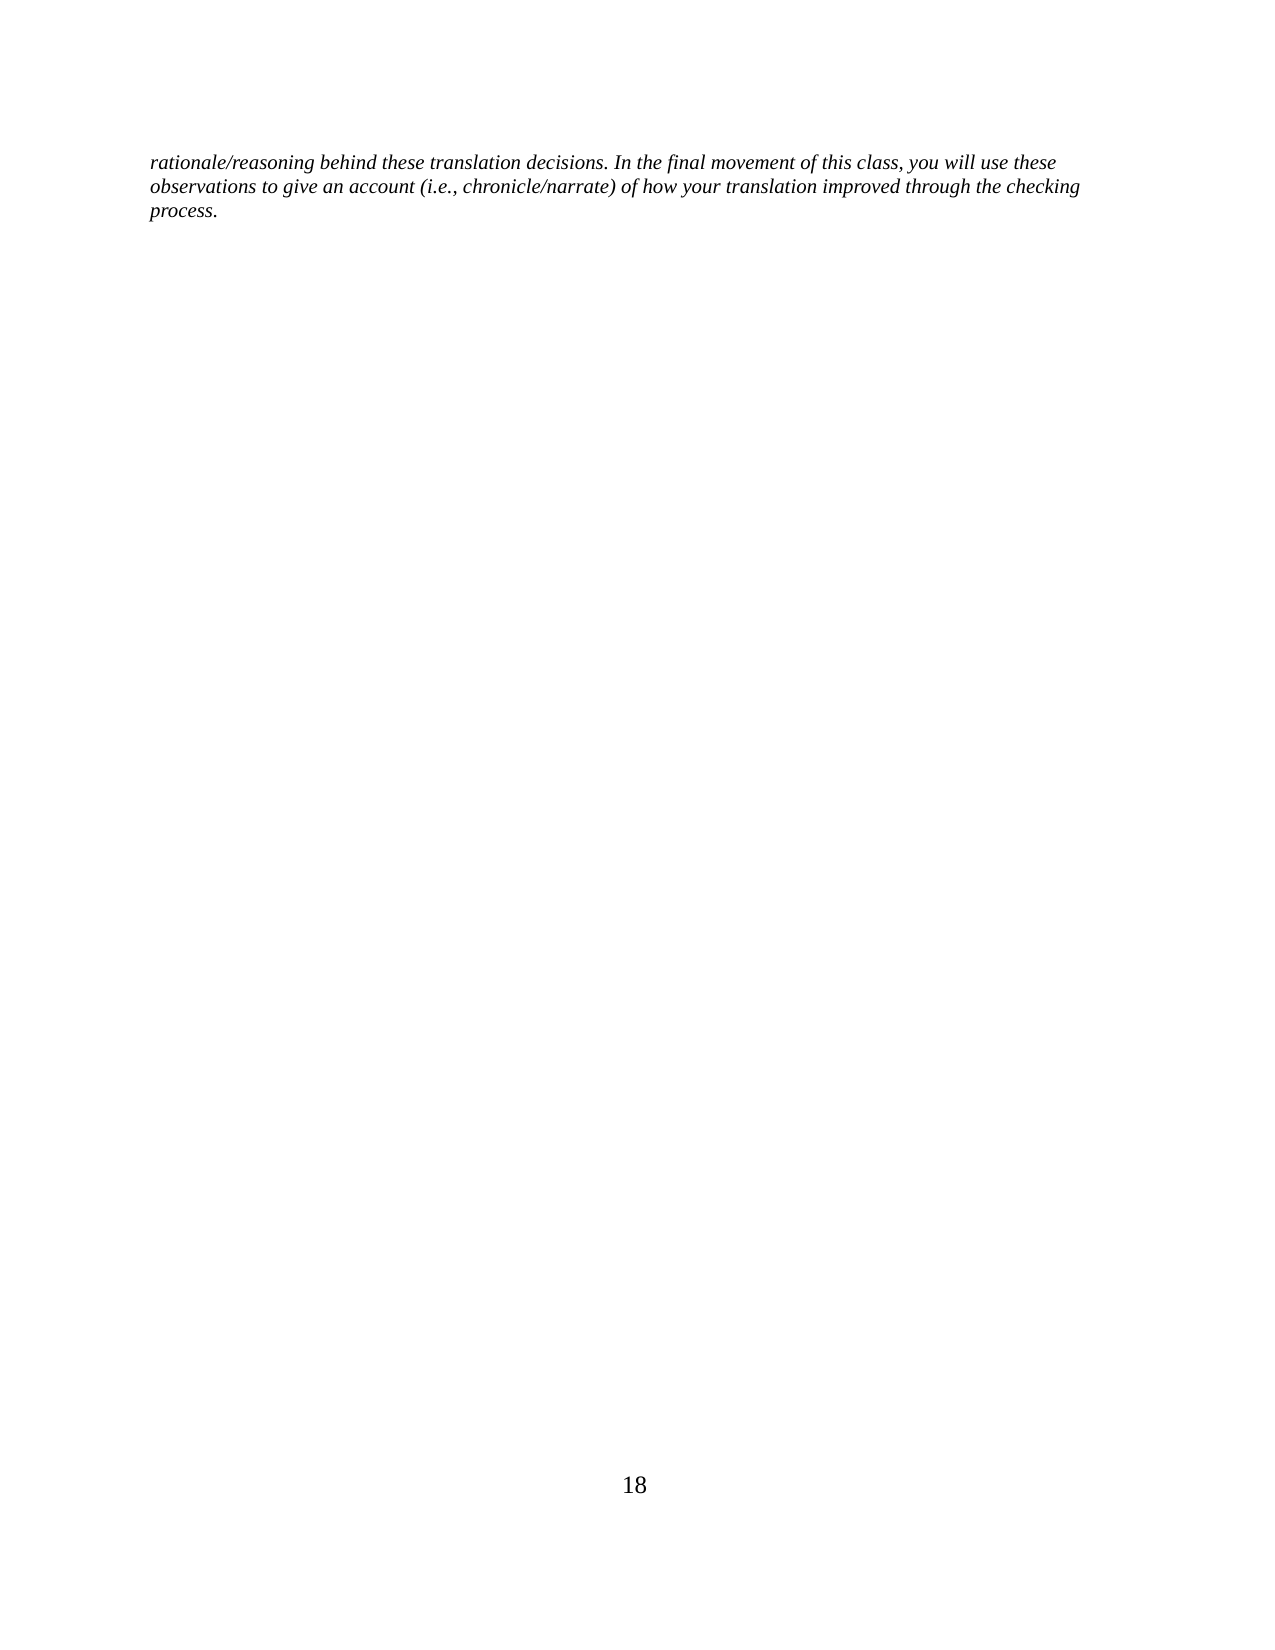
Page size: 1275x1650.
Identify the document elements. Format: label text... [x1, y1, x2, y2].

text rationale/reasoning behind these translation decisions. In the final movement of this class, you will use these observations to give an account (i.e., chronicle/narrate) of how your translation improved through the checking process. [150, 150, 1125, 222]
